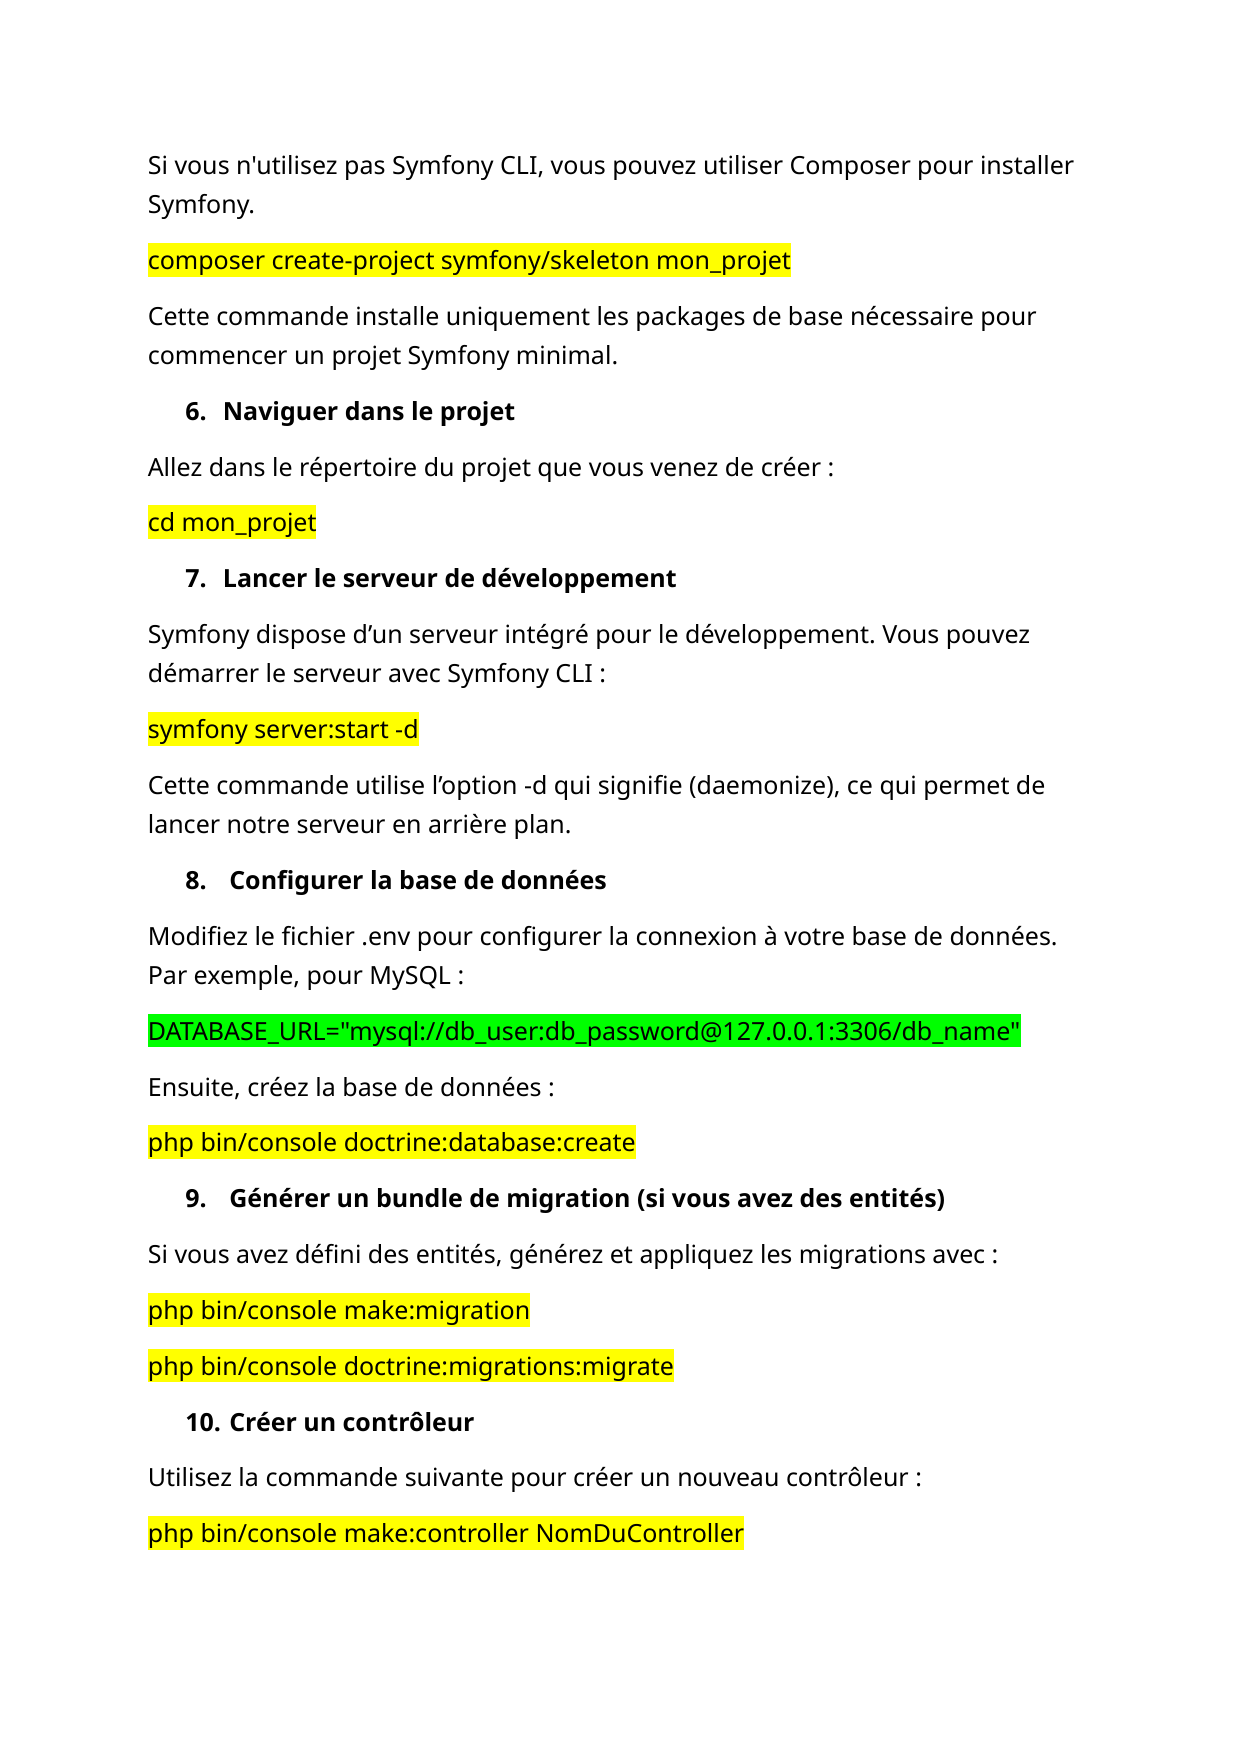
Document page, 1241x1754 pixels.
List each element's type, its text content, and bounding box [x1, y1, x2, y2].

list Créer un contrôleur [185, 1404, 1093, 1438]
text php bin/console doctrine:migrations:migrate [148, 1348, 1093, 1382]
text symfony server:start -d [148, 712, 1093, 746]
text Si vous avez défini des entités, générez et appliquez les migrations avec : [148, 1237, 1093, 1271]
text cd mon_projet [148, 505, 1093, 539]
text Cette commande installe uniquement les packages de base nécessaire pour commencer un projet Symfony minimal. [148, 298, 1093, 372]
text Utilisez la commande suivante pour créer un nouveau contrôleur : [148, 1460, 1093, 1494]
text Si vous n'utilisez pas Symfony CLI, vous pouvez utiliser Composer pour installer Symfony. [148, 148, 1093, 221]
list Configurer la base de données [185, 863, 1093, 897]
text Symfony dispose d’un serveur intégré pour le développement. Vous pouvez démarrer le serveur avec Symfony CLI : [148, 617, 1093, 690]
text composer create-project symfony/skeleton mon_projet [148, 243, 1093, 277]
text Modifiez le fichier .env pour configurer la connexion à votre base de données. Par exemple, pour MySQL : [148, 918, 1093, 992]
text php bin/console make:controller NomDuController [148, 1516, 1093, 1550]
text Allez dans le répertoire du projet que vous venez de créer : [148, 449, 1093, 483]
text Ensuite, créez la base de données : [148, 1069, 1093, 1103]
text Cette commande utilise l’option -d qui signifie (daemonize), ce qui permet de lancer notre serveur en arrière plan. [148, 768, 1093, 841]
list Naviguer dans le projet [185, 393, 1093, 427]
list Générer un bundle de migration (si vous avez des entités) [185, 1181, 1093, 1215]
text php bin/console make:migration [148, 1293, 1093, 1327]
text php bin/console doctrine:database:create [148, 1125, 1093, 1159]
text DATABASE_URL="mysql://db_user:db_password@127.0.0.1:3306/db_name" [148, 1013, 1093, 1047]
list Lancer le serveur de développement [185, 561, 1093, 595]
